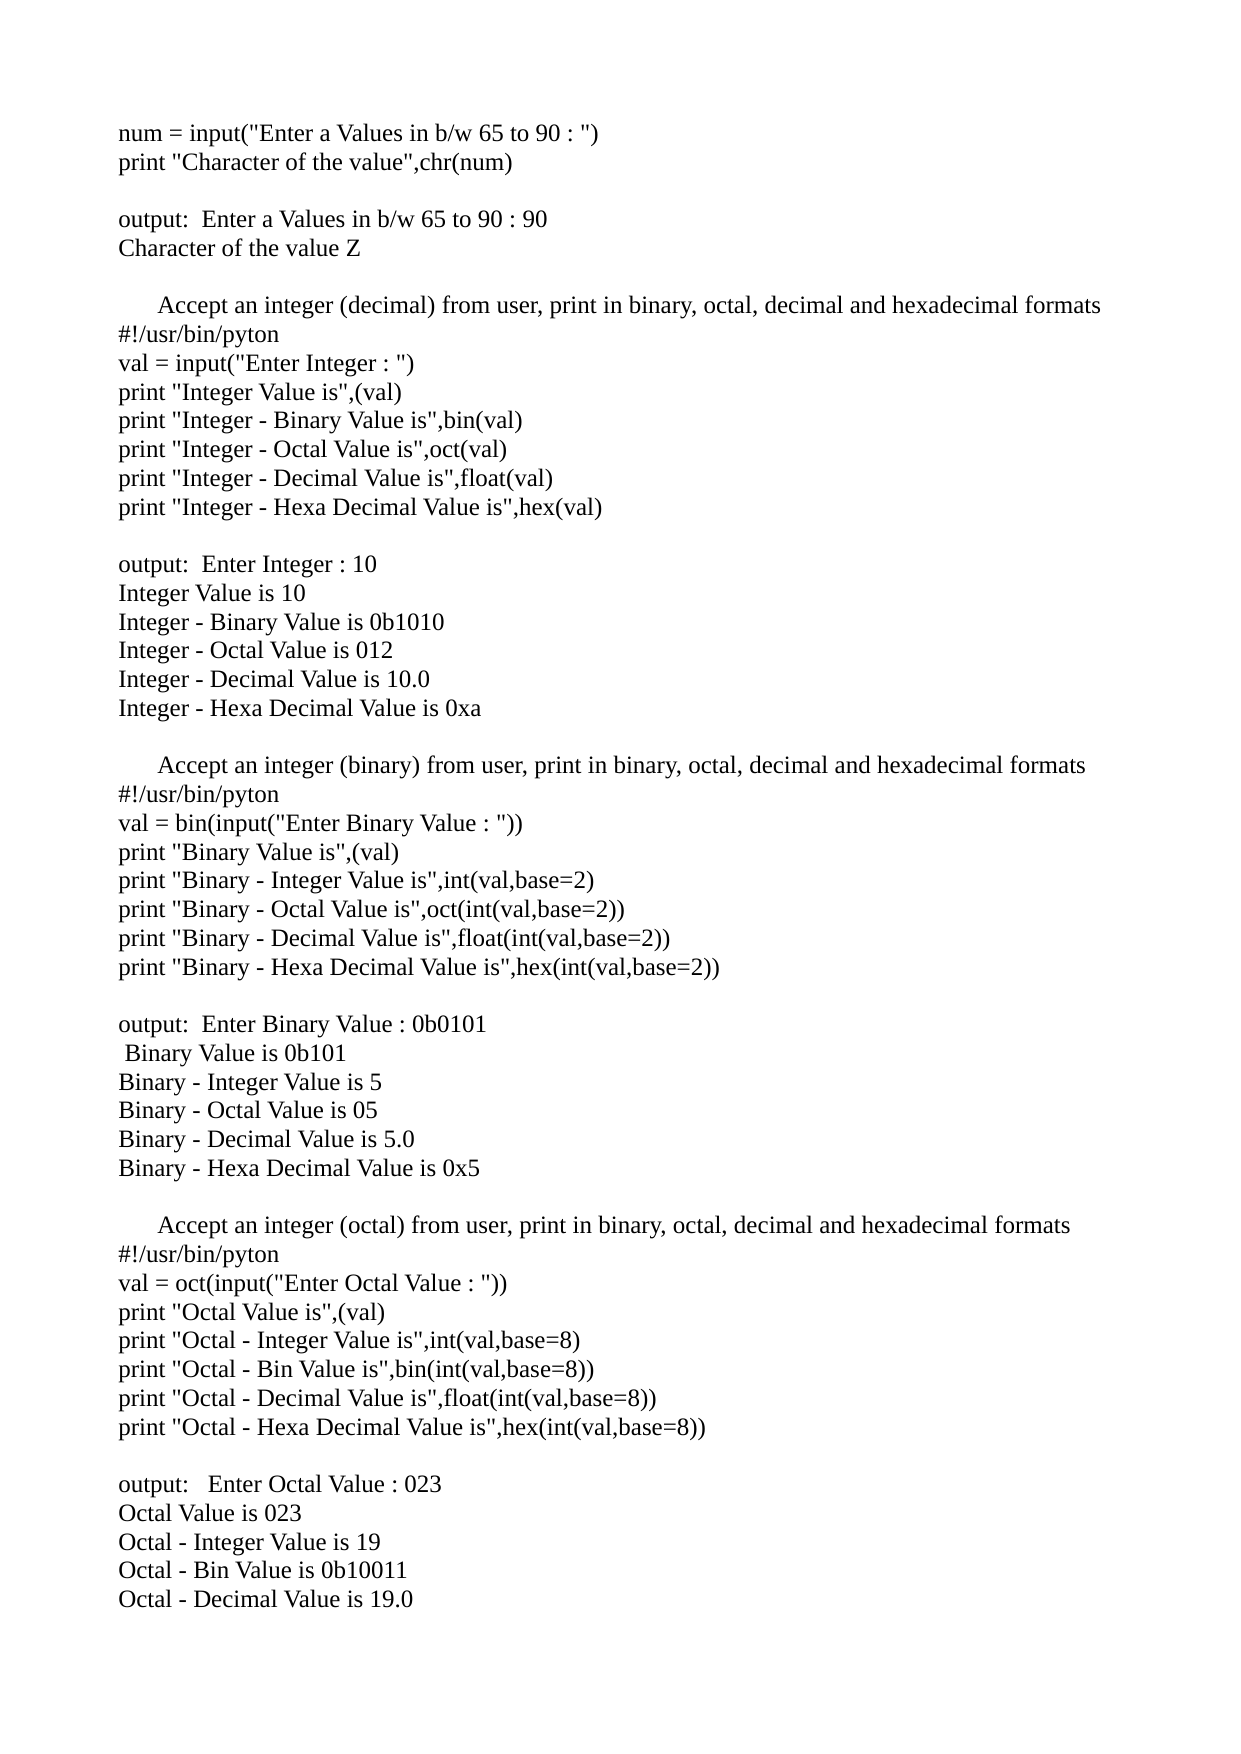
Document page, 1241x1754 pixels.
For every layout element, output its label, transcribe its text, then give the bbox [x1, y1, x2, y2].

text print "Binary - Octal Value is",oct(int(val,base=2)) [118, 894, 1122, 923]
text val = oct(input("Enter Octal Value : ")) [118, 1268, 1122, 1297]
text Integer Value is 10 [118, 578, 1122, 607]
text print "Integer Value is",(val) [118, 377, 1122, 406]
text print "Binary Value is",(val) [118, 837, 1122, 866]
text Binary - Hexa Decimal Value is 0x5 [118, 1153, 1122, 1182]
text print "Binary - Integer Value is",int(val,base=2) [118, 866, 1122, 894]
text Octal Value is 023 [118, 1498, 1122, 1527]
text Accept an integer (binary) from user, print in binary, octal, decimal and hexadecimal formats [118, 751, 1122, 779]
text print "Integer - Binary Value is",bin(val) [118, 406, 1122, 434]
text #!/usr/bin/pyton [118, 1239, 1122, 1268]
text Integer - Decimal Value is 10.0 [118, 664, 1122, 693]
text print "Octal - Integer Value is",int(val,base=8) [118, 1326, 1122, 1354]
text Binary Value is 0b101 [118, 1038, 1122, 1067]
text print "Character of the value",chr(num) [118, 147, 1122, 176]
text Integer - Hexa Decimal Value is 0xa [118, 693, 1122, 722]
text Binary - Decimal Value is 5.0 [118, 1124, 1122, 1153]
text print "Octal - Decimal Value is",float(int(val,base=8)) [118, 1383, 1122, 1412]
text Octal - Bin Value is 0b10011 [118, 1556, 1122, 1584]
text print "Integer - Octal Value is",oct(val) [118, 434, 1122, 463]
text Accept an integer (octal) from user, print in binary, octal, decimal and hexadecimal formats [118, 1211, 1122, 1239]
text Accept an integer (decimal) from user, print in binary, octal, decimal and hexadecimal formats [118, 291, 1122, 319]
text output: Enter a Values in b/w 65 to 90 : 90 [118, 204, 1122, 233]
text val = bin(input("Enter Binary Value : ")) [118, 808, 1122, 837]
text #!/usr/bin/pyton [118, 319, 1122, 348]
text print "Binary - Hexa Decimal Value is",hex(int(val,base=2)) [118, 952, 1122, 981]
text Octal - Decimal Value is 19.0 [118, 1584, 1122, 1613]
text print "Integer - Hexa Decimal Value is",hex(val) [118, 492, 1122, 521]
text num = input("Enter a Values in b/w 65 to 90 : ") [118, 118, 1122, 147]
text print "Integer - Decimal Value is",float(val) [118, 463, 1122, 492]
text val = input("Enter Integer : ") [118, 348, 1122, 377]
text print "Octal - Bin Value is",bin(int(val,base=8)) [118, 1354, 1122, 1383]
text print "Octal Value is",(val) [118, 1297, 1122, 1326]
text Binary - Octal Value is 05 [118, 1096, 1122, 1124]
text output: Enter Binary Value : 0b0101 [118, 1009, 1122, 1038]
text print "Binary - Decimal Value is",float(int(val,base=2)) [118, 923, 1122, 952]
text Integer - Octal Value is 012 [118, 636, 1122, 664]
text Octal - Integer Value is 19 [118, 1527, 1122, 1556]
text output: Enter Integer : 10 [118, 549, 1122, 578]
text #!/usr/bin/pyton [118, 779, 1122, 808]
text Character of the value Z [118, 233, 1122, 262]
text print "Octal - Hexa Decimal Value is",hex(int(val,base=8)) [118, 1412, 1122, 1441]
text Binary - Integer Value is 5 [118, 1067, 1122, 1096]
text Integer - Binary Value is 0b1010 [118, 607, 1122, 636]
text output: Enter Octal Value : 023 [118, 1469, 1122, 1498]
